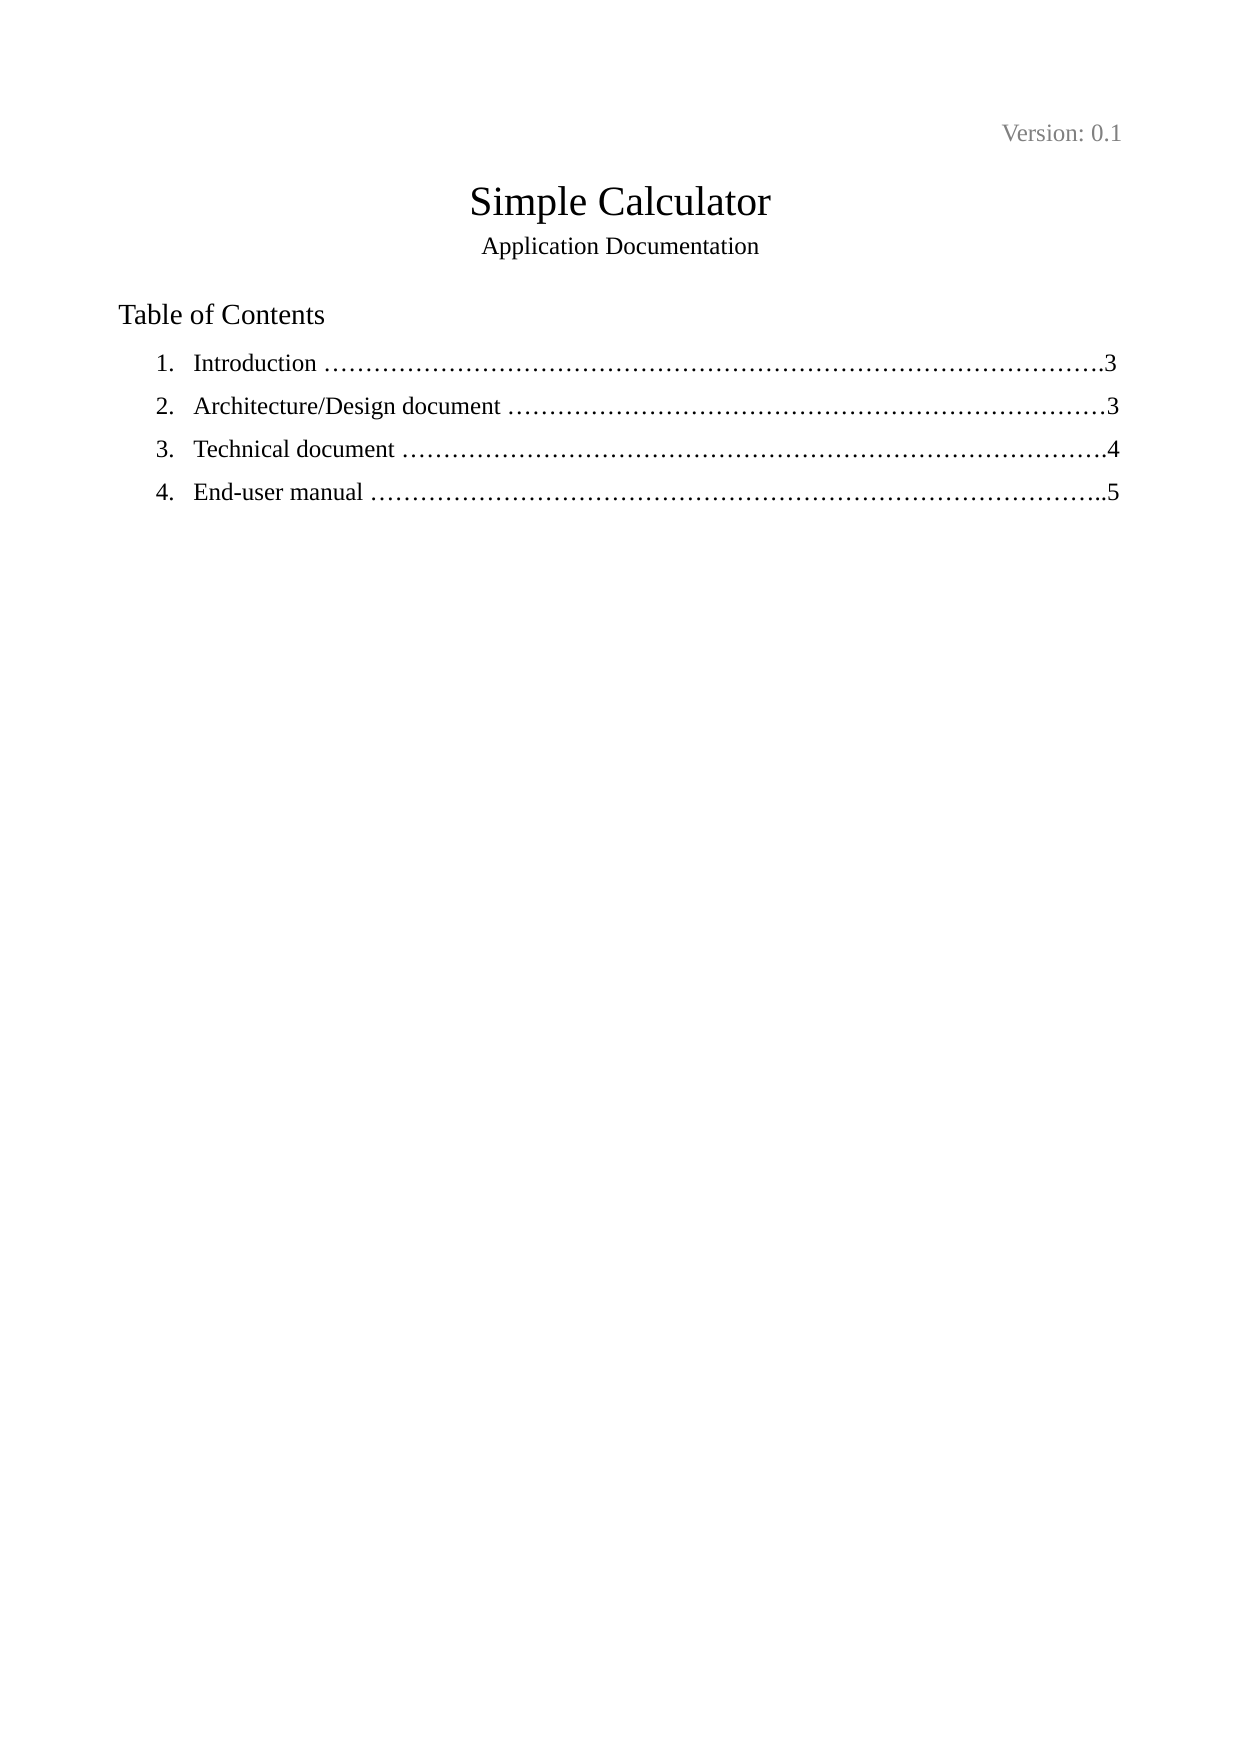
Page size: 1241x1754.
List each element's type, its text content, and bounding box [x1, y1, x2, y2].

list End-user manual ……………………………………………………………………………..5 [156, 477, 1122, 506]
list Technical document ………………………………………………………………………….4 [156, 434, 1122, 463]
list Architecture/Design document ………………………………………………………………3 [156, 391, 1122, 420]
list Introduction ………………………………………………………………………………….3 [156, 348, 1122, 377]
text Application Documentation [118, 231, 1122, 260]
text Table of Contents [118, 297, 1122, 331]
text Simple Calculator [118, 176, 1122, 224]
